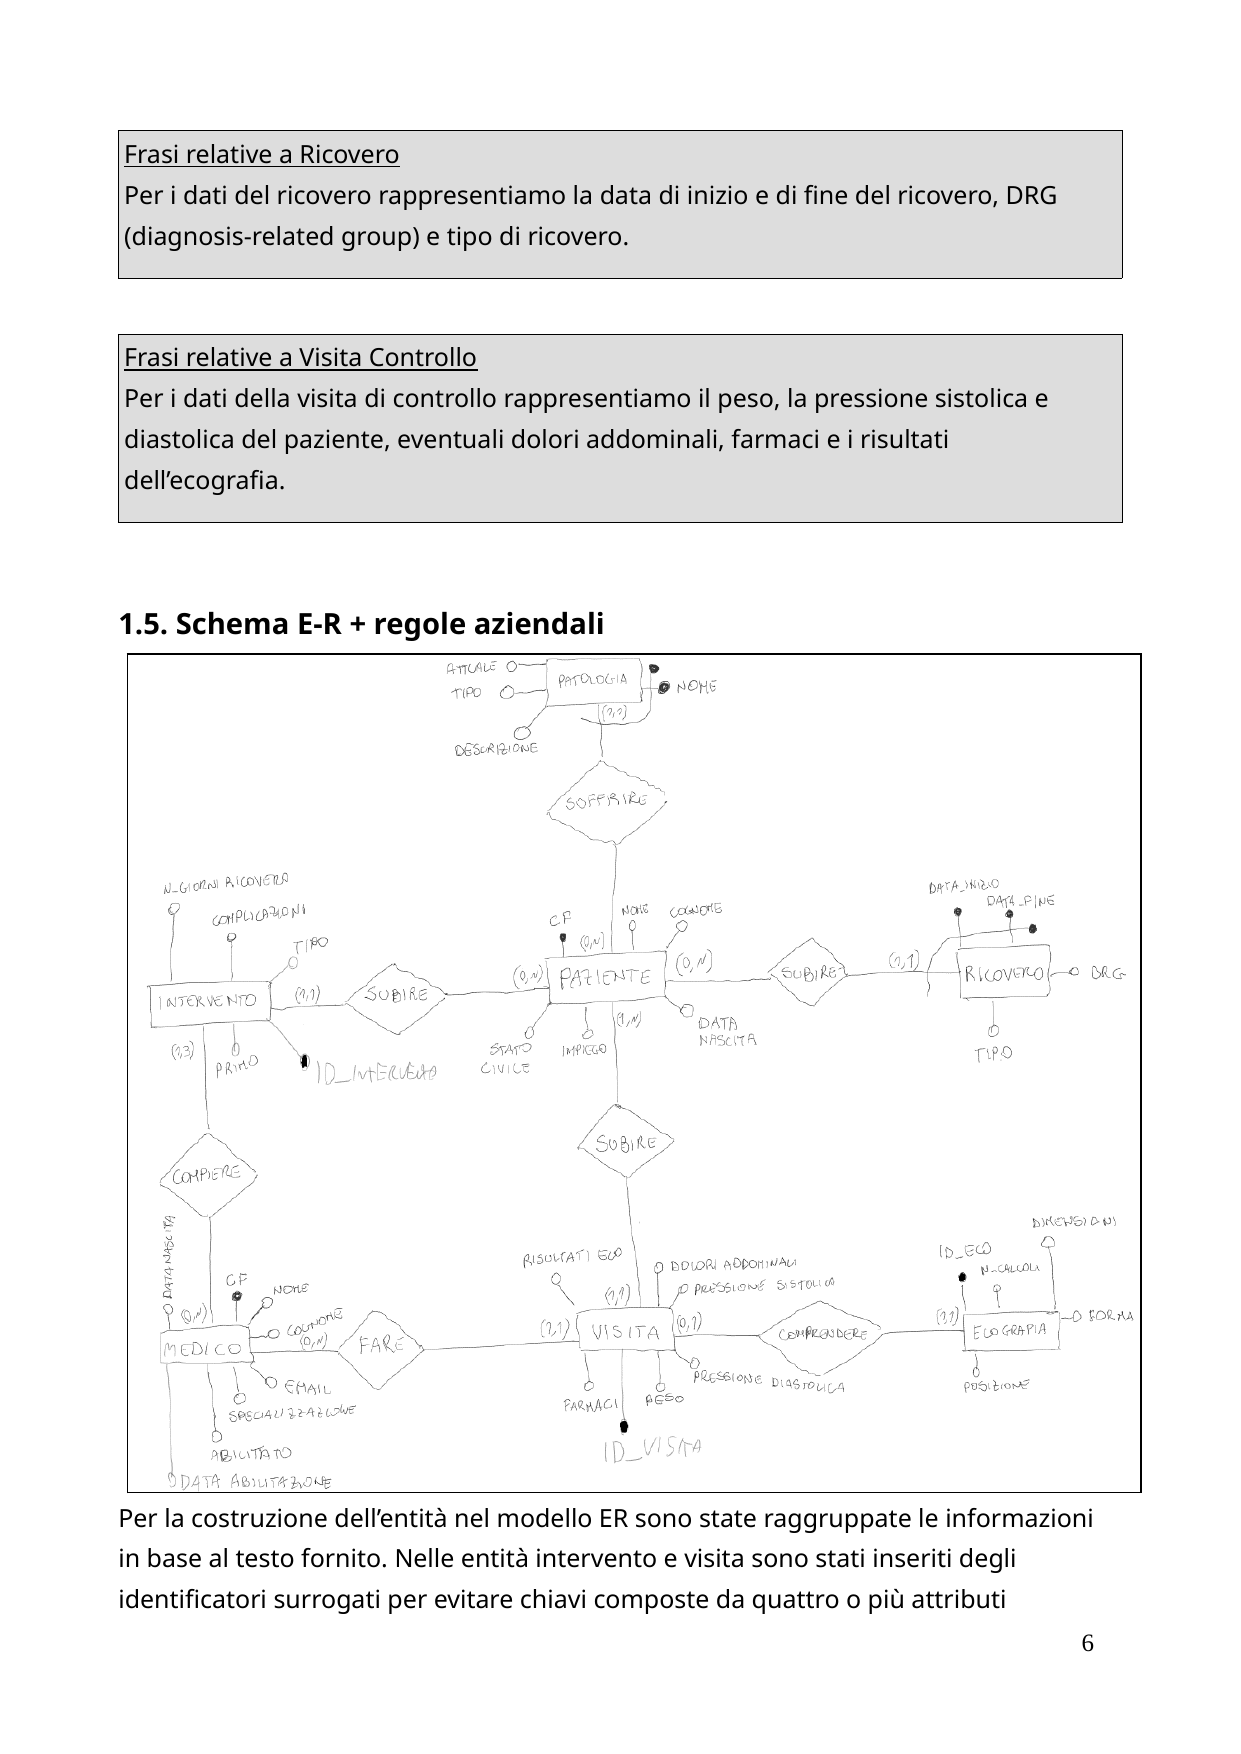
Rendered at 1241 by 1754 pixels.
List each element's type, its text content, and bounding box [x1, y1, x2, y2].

subtitle 1.5. Schema E-R + regole aziendali [118, 603, 1122, 643]
table_header Frasi relative a Ricovero Per i dati del ricovero rappresentiamo la data di inizio e di fine del ricovero, DRG (diagnosis-related group) e tipo di ricovero. [119, 131, 1122, 278]
text Per la costruzione dell’entità nel modello ER sono state raggruppate le informazioni in base al testo fornito. Nelle entità intervento e visita sono stati inseriti degli identificatori surrogati per evitare chiavi composte da quattro o più attributi [118, 655, 1122, 1616]
table_header Frasi relative a Visita Controllo Per i dati della visita di controllo rappresentiamo il peso, la pressione sistolica e diastolica del paziente, eventuali dolori addominali, farmaci e i risultati dell’ecografia. [119, 335, 1122, 522]
